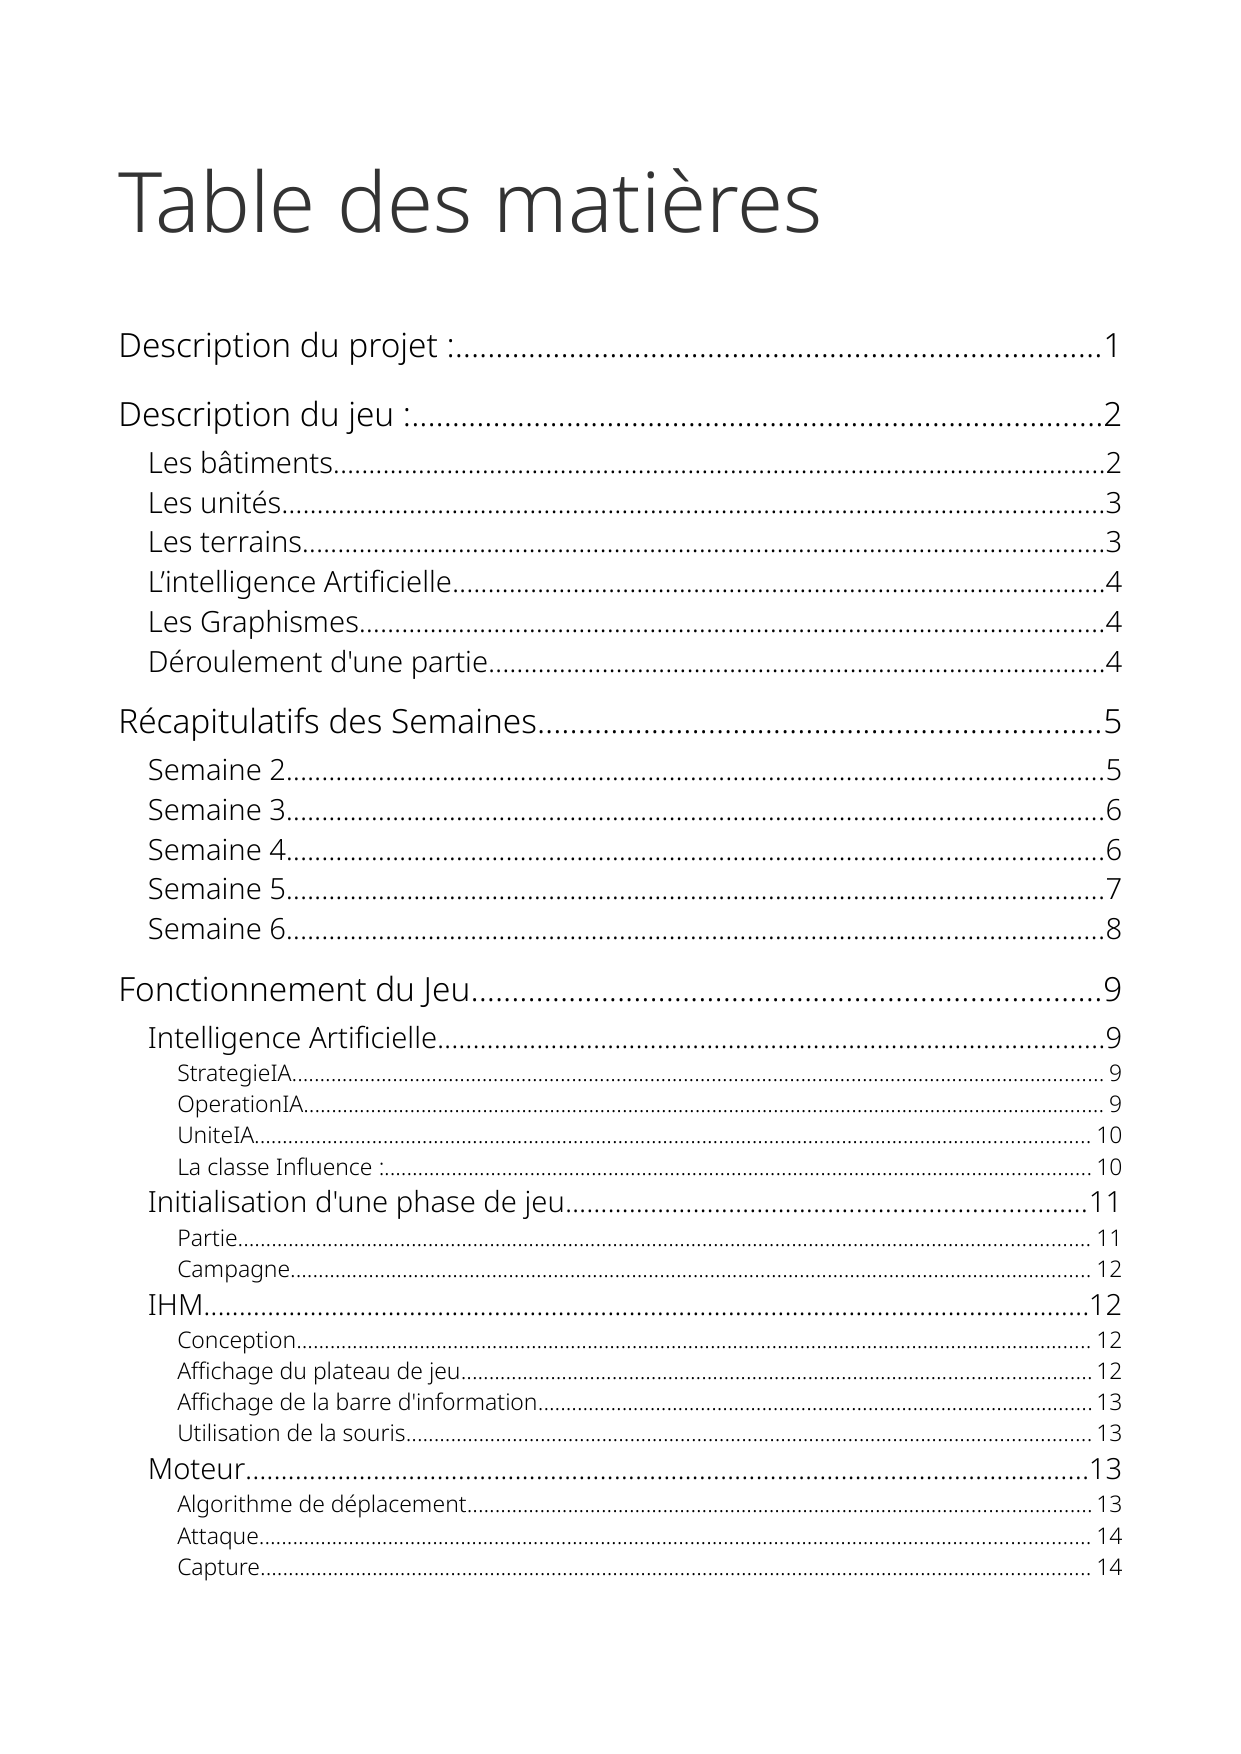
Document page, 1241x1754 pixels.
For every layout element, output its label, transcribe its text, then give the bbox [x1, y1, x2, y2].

text Les bâtiments 2 [148, 442, 1122, 482]
text Fonctionnement du Jeu 9 [118, 966, 1122, 1011]
text La classe Influence : 10 [177, 1151, 1122, 1182]
text Les unités 3 [148, 482, 1122, 522]
text StrategieIA 9 [177, 1057, 1122, 1088]
text UniteIA 10 [177, 1119, 1122, 1151]
text Initialisation d'une phase de jeu 11 [148, 1182, 1122, 1221]
subtitle Table des matières [118, 143, 1122, 256]
text Moteur 13 [148, 1449, 1122, 1488]
text Conception 12 [177, 1324, 1122, 1355]
text Campagne 12 [177, 1253, 1122, 1284]
text Description du projet : 1 [118, 322, 1122, 367]
text OperationIA 9 [177, 1088, 1122, 1119]
text Affichage de la barre d'information 13 [177, 1386, 1122, 1417]
text Semaine 2 5 [148, 749, 1122, 789]
text Algorithme de déplacement 13 [177, 1488, 1122, 1519]
text Utilisation de la souris 13 [177, 1417, 1122, 1449]
text Affichage du plateau de jeu 12 [177, 1355, 1122, 1386]
text Description du jeu : 2 [118, 391, 1122, 436]
text Semaine 5 7 [148, 869, 1122, 908]
text Déroulement d'une partie 4 [148, 641, 1122, 681]
text L’intelligence Artificielle 4 [148, 561, 1122, 601]
text Intelligence Artificielle 9 [148, 1017, 1122, 1057]
text Semaine 3 6 [148, 789, 1122, 829]
text Semaine 6 8 [148, 908, 1122, 948]
text Les Graphismes 4 [148, 601, 1122, 641]
text Récapitulatifs des Semaines 5 [118, 698, 1122, 744]
text Les terrains 3 [148, 522, 1122, 561]
text Attaque 14 [177, 1519, 1122, 1551]
text Partie 11 [177, 1221, 1122, 1253]
text IHM 12 [148, 1284, 1122, 1324]
text Semaine 4 6 [148, 829, 1122, 869]
text Capture 14 [177, 1551, 1122, 1582]
